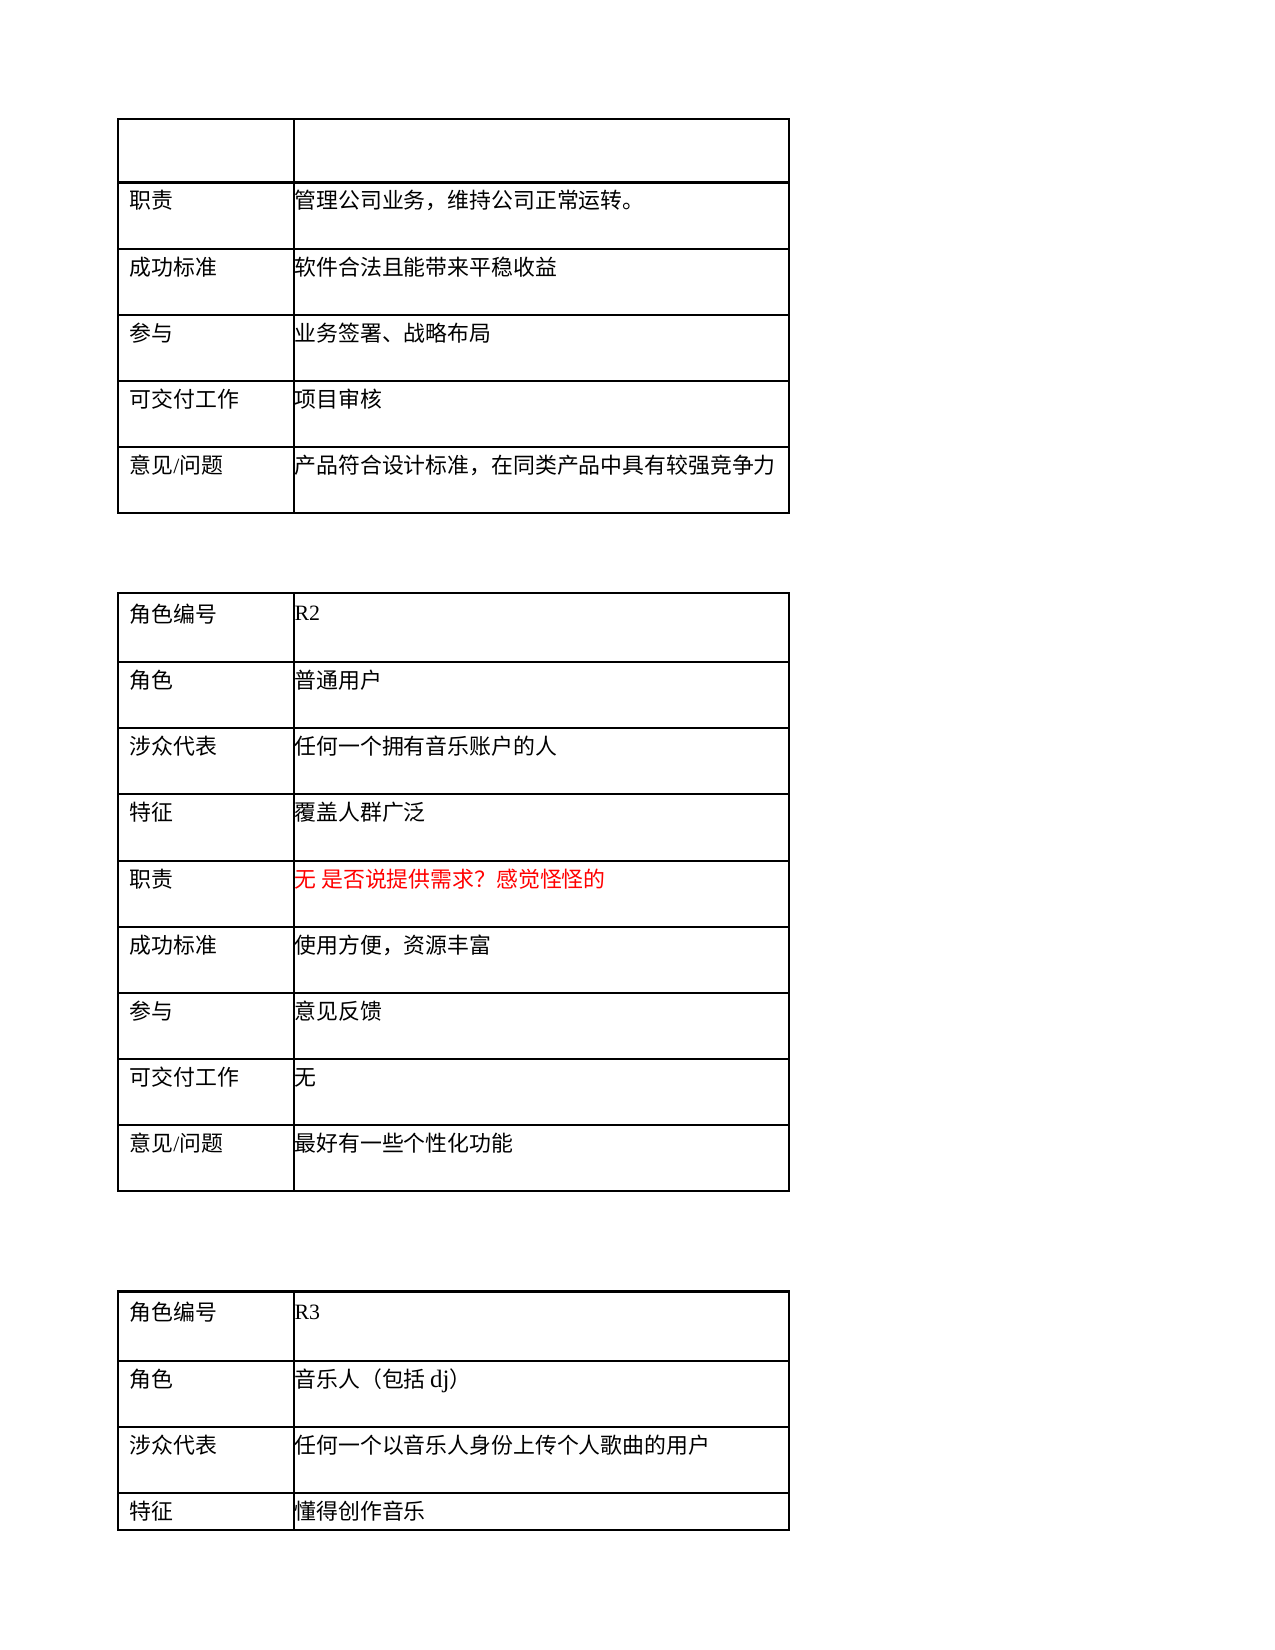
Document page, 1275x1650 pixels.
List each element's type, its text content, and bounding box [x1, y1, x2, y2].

table_cell 最好有一些个性化功能 [295, 1126, 788, 1190]
table_cell 角色 [119, 663, 293, 727]
table_cell 特征 [119, 1494, 293, 1528]
table_cell 任何一个以音乐人身份上传个人歌曲的用户 [295, 1428, 788, 1492]
table_cell 任何一个拥有音乐账户的人 [295, 729, 788, 793]
table_cell 职责 [119, 862, 293, 926]
table_cell 涉众代表 [119, 1428, 293, 1492]
table_cell 职责 [119, 184, 293, 247]
table_cell 特征 [119, 795, 293, 859]
table_cell 覆盖人群广泛 [295, 795, 788, 859]
table_cell 产品符合设计标准，在同类产品中具有较强竞争力 [295, 448, 788, 512]
table_cell 意见/问题 [119, 448, 293, 512]
table_cell 无 是否说提供需求？感觉怪怪的 [295, 862, 788, 926]
table_cell 普通用户 [295, 663, 788, 727]
table_cell 成功标准 [119, 928, 293, 992]
table_header 角色编号 [119, 1293, 293, 1359]
table_cell 管理公司业务，维持公司正常运转。 [295, 184, 788, 247]
table_cell 意见/问题 [119, 1126, 293, 1190]
table_cell 成功标准 [119, 250, 293, 314]
table_cell 涉众代表 [119, 729, 293, 793]
table_cell 参与 [119, 994, 293, 1058]
table_header R2 [295, 594, 788, 661]
table_header 角色编号 [119, 594, 293, 661]
table_cell [119, 120, 293, 181]
table_cell 使用方便，资源丰富 [295, 928, 788, 992]
table_cell 意见反馈 [295, 994, 788, 1058]
table_header R3 [295, 1293, 788, 1359]
table_cell 业务签署、战略布局 [295, 316, 788, 380]
table_cell 可交付工作 [119, 382, 293, 446]
table_cell 无 [295, 1060, 788, 1124]
table_cell 可交付工作 [119, 1060, 293, 1124]
table_cell 懂得创作音乐 [295, 1494, 788, 1528]
table_cell 参与 [119, 316, 293, 380]
table_cell 项目审核 [295, 382, 788, 446]
table_cell 角色 [119, 1362, 293, 1426]
table_cell 软件合法且能带来平稳收益 [295, 250, 788, 314]
table_cell 音乐人（包括dj） [295, 1362, 788, 1426]
table_cell [295, 120, 788, 181]
